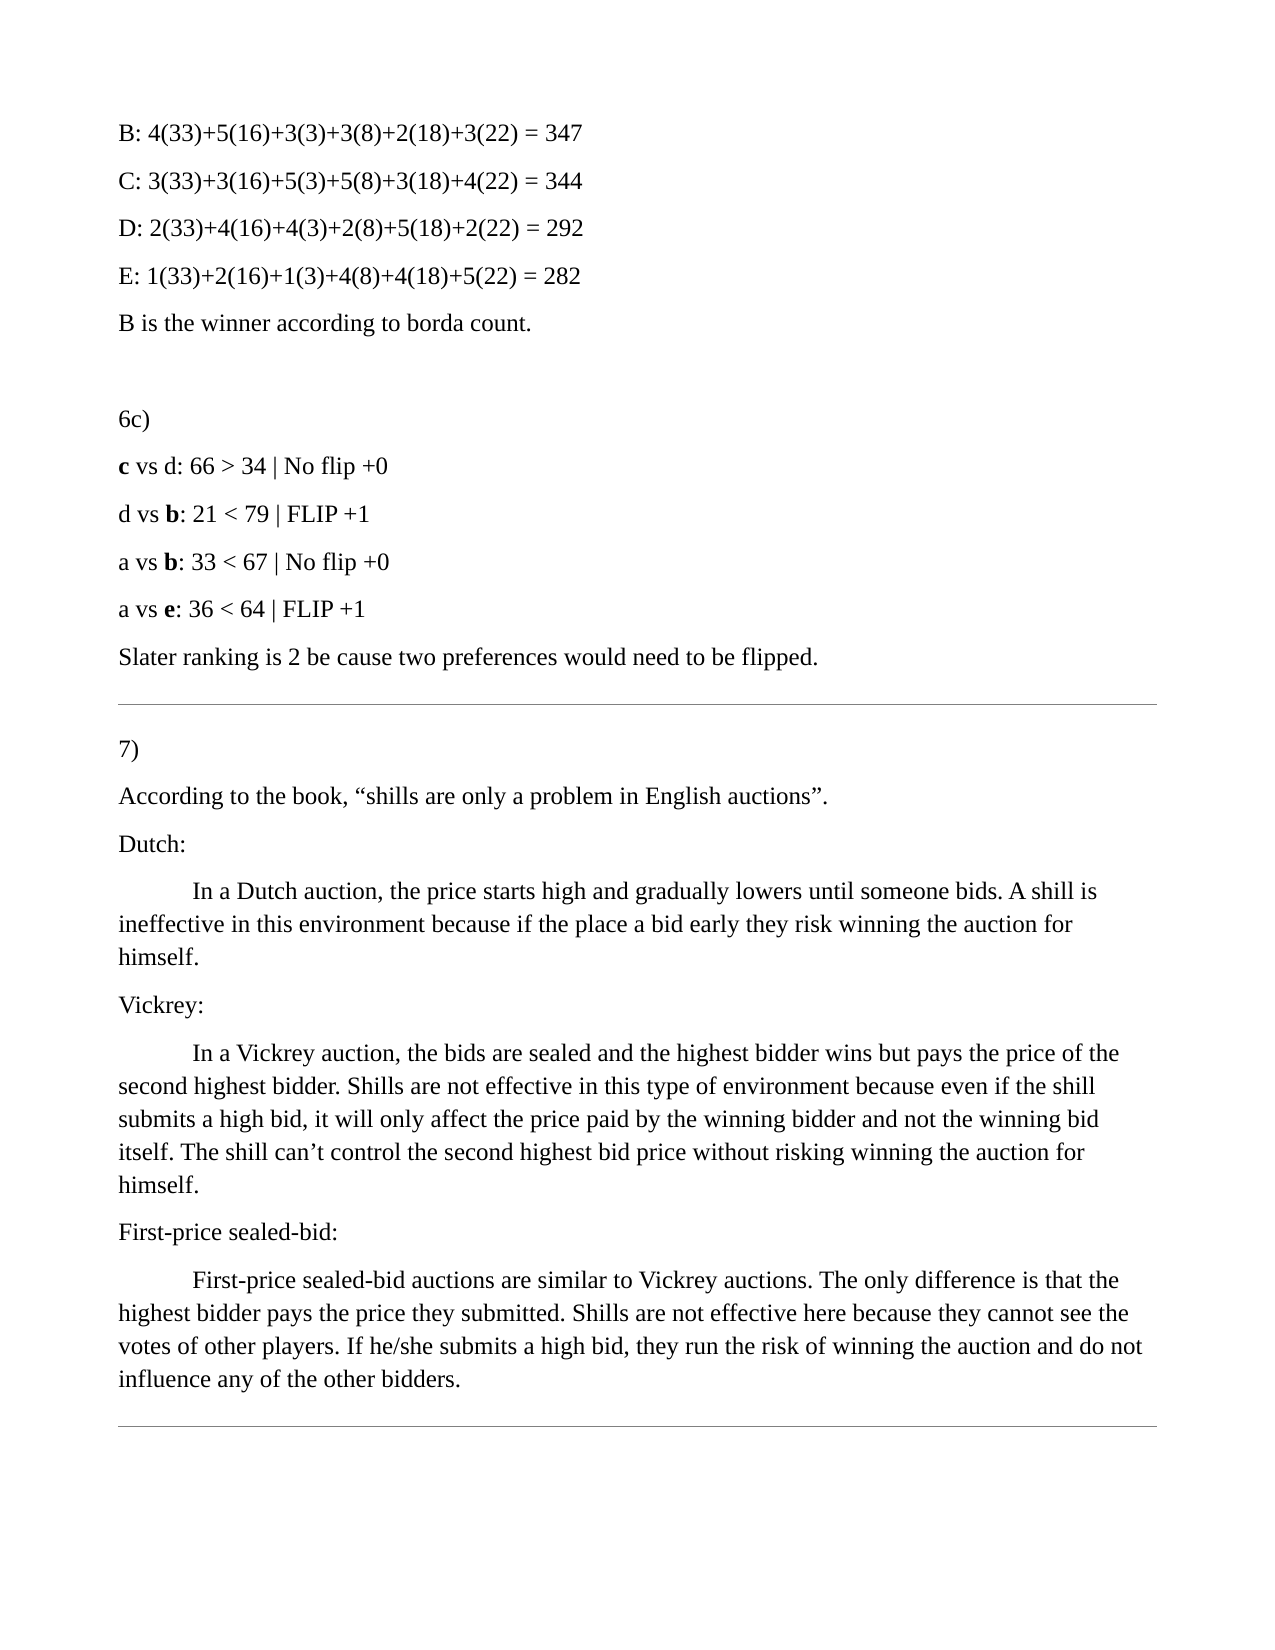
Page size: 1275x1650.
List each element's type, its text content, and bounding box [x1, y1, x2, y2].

text 7) [118, 734, 1157, 762]
text Dutch: [118, 829, 1157, 858]
text According to the book, “shills are only a problem in English auctions”. [118, 781, 1157, 810]
text d vs b: 21 < 79 | FLIP +1 [118, 499, 1157, 528]
text First-price sealed-bid: [118, 1217, 1157, 1246]
text c vs d: 66 > 34 | No flip +0 [118, 451, 1157, 480]
text 6c) [118, 404, 1157, 432]
text a vs e: 36 < 64 | FLIP +1 [118, 594, 1157, 623]
text Slater ranking is 2 be cause two preferences would need to be flipped. [118, 642, 1157, 671]
text Vickrey: [118, 990, 1157, 1019]
text C: 3(33)+3(16)+5(3)+5(8)+3(18)+4(22) = 344 [118, 166, 1157, 194]
text In a Vickrey auction, the bids are sealed and the highest bidder wins but pays the price of the second highest bidder. Shills are not effective in this type of environment because even if the shill submits a high bid, it will only affect the price paid by the winning bidder and not the winning bid itself. The shill can’t control the second highest bid price without risking winning the auction for himself. [118, 1038, 1157, 1198]
text In a Dutch auction, the price starts high and gradually lowers until someone bids. A shill is ineffective in this environment because if the place a bid early they risk winning the auction for himself. [118, 876, 1157, 971]
text D: 2(33)+4(16)+4(3)+2(8)+5(18)+2(22) = 292 [118, 213, 1157, 242]
text E: 1(33)+2(16)+1(3)+4(8)+4(18)+5(22) = 282 [118, 261, 1157, 290]
text First-price sealed-bid auctions are similar to Vickrey auctions. The only difference is that the highest bidder pays the price they submitted. Shills are not effective here because they cannot see the votes of other players. If he/she submits a high bid, they run the risk of winning the auction and do not influence any of the other bidders. [118, 1265, 1157, 1393]
text a vs b: 33 < 67 | No flip +0 [118, 547, 1157, 575]
text B is the winner according to borda count. [118, 308, 1157, 337]
text B: 4(33)+5(16)+3(3)+3(8)+2(18)+3(22) = 347 [118, 118, 1157, 147]
